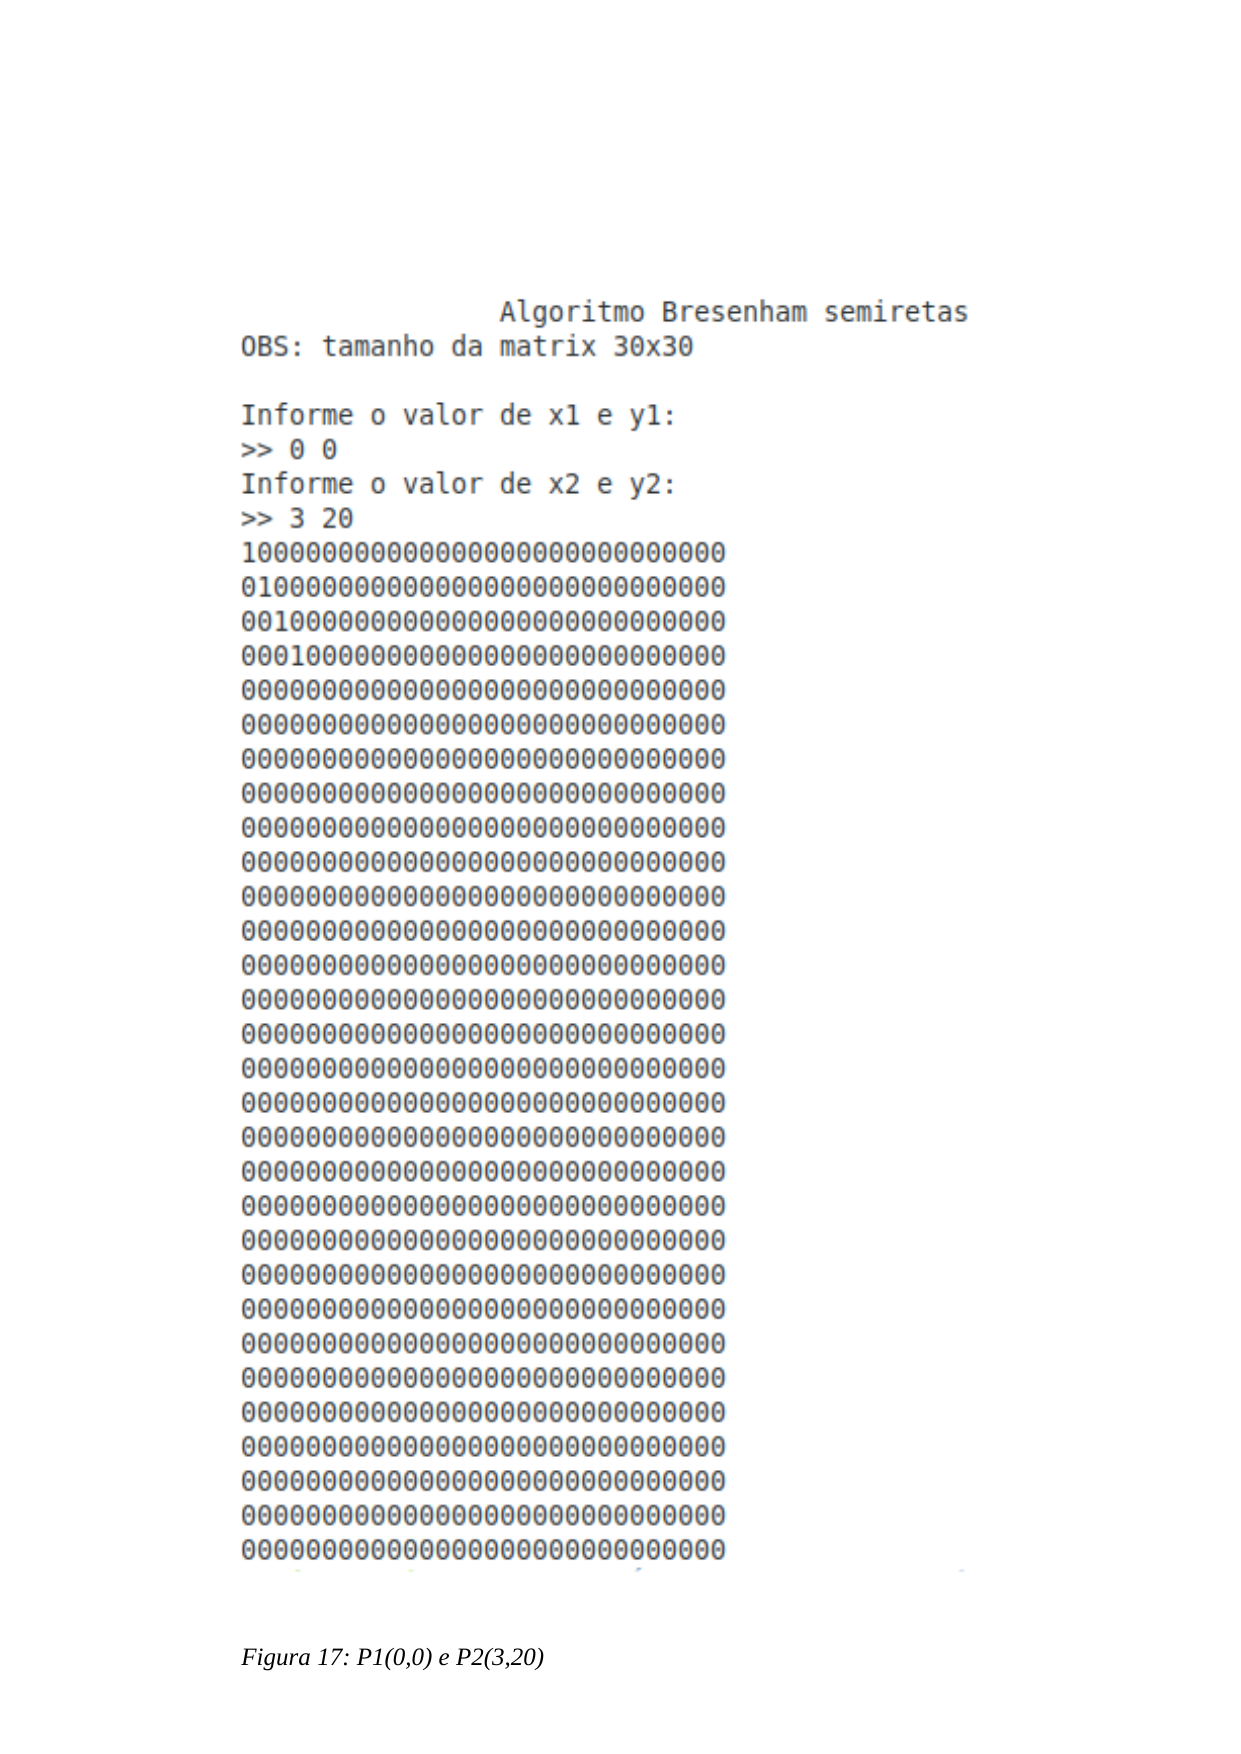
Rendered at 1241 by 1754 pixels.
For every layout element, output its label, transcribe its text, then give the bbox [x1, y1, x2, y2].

text Figura 17: P1(0,0) e P2(3,20) [241, 1643, 999, 1671]
picture [241, 225, 999, 1643]
